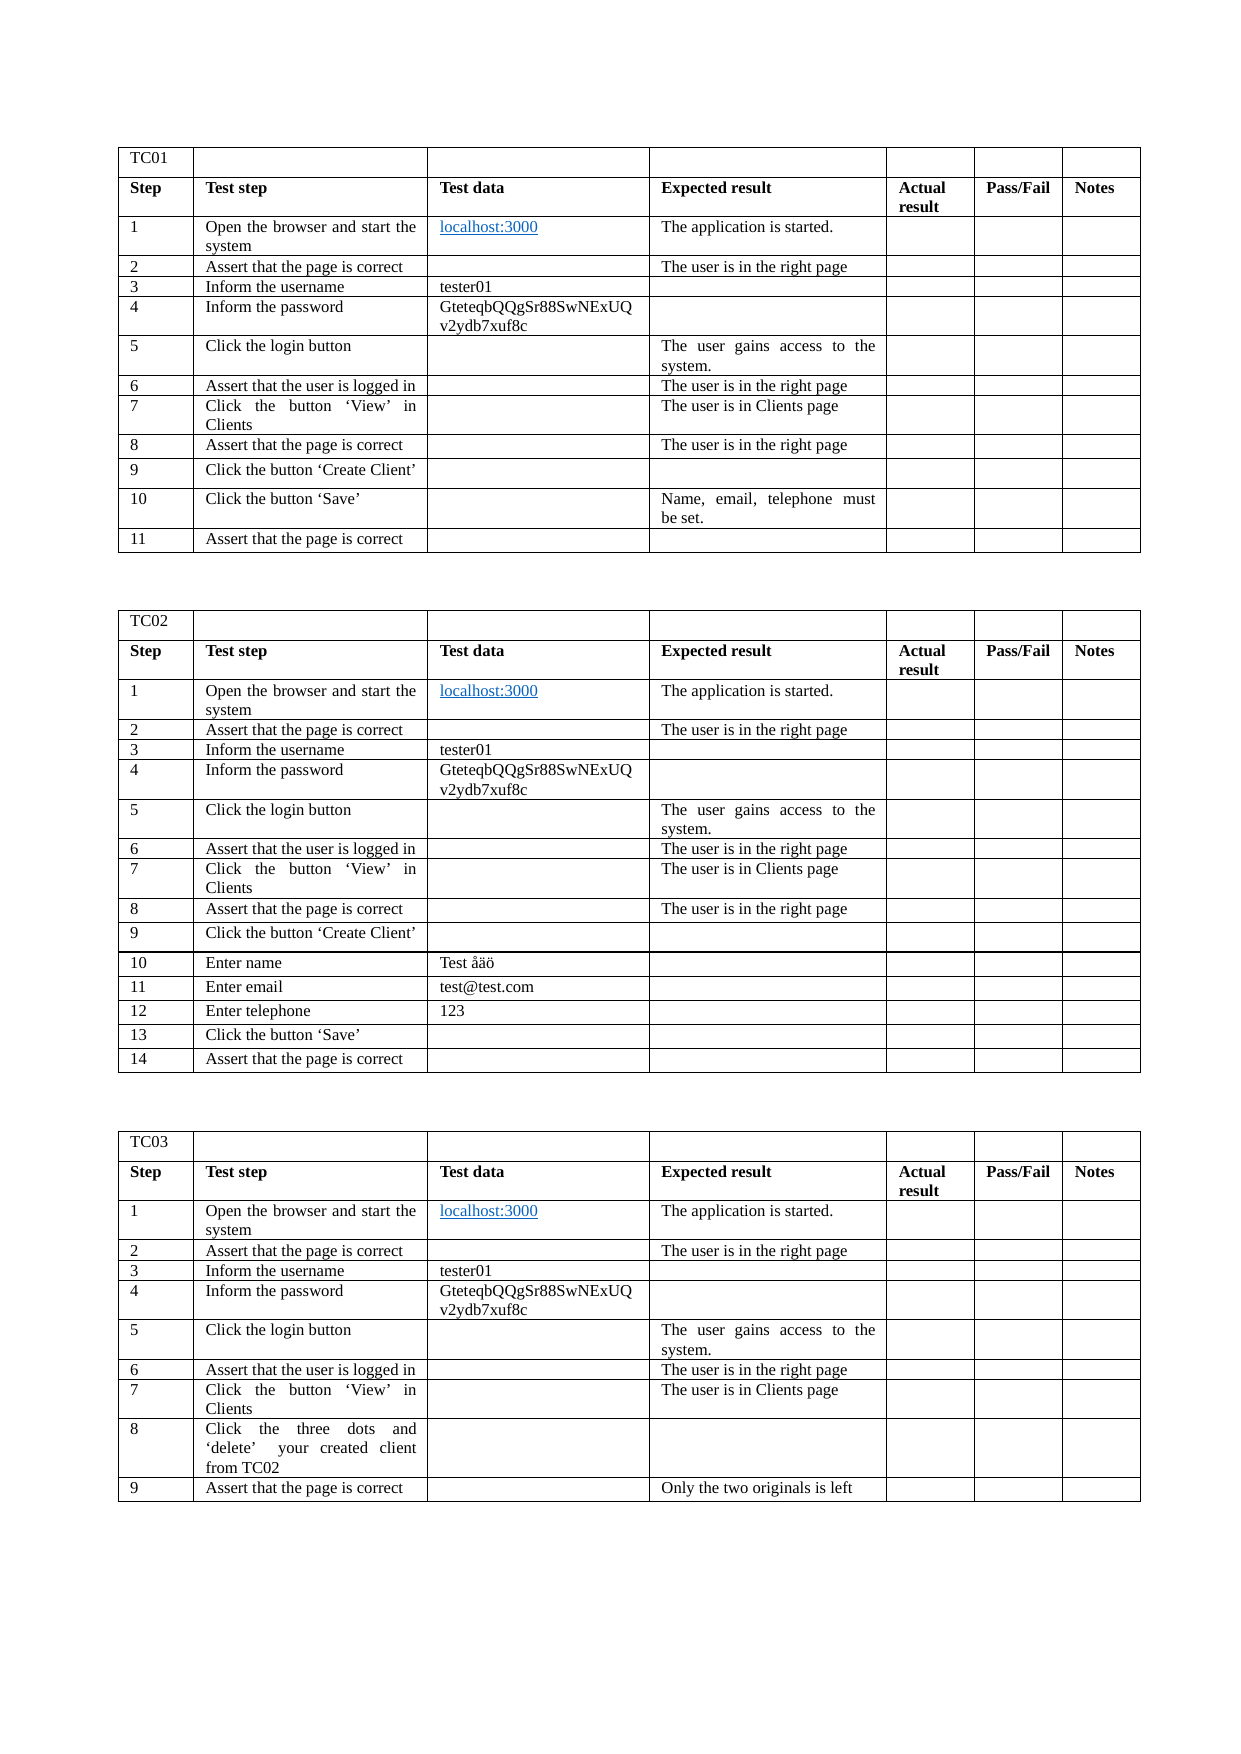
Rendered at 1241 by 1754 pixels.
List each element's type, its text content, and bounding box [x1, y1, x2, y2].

table_cell Step [119, 1162, 193, 1200]
table_cell Pass/Fail [975, 1162, 1062, 1200]
table_cell [428, 923, 649, 951]
table_cell Assert that the page is correct [194, 256, 427, 276]
table_cell 5 [119, 1320, 193, 1358]
table_cell [975, 953, 1062, 976]
table_cell Open the browser and start the system [194, 1201, 427, 1239]
table_cell [887, 1281, 974, 1319]
table_cell [975, 1281, 1062, 1319]
table_cell [1063, 1049, 1140, 1072]
table_cell [1063, 680, 1140, 719]
table_cell [650, 953, 886, 976]
table_cell Enter email [194, 977, 427, 1000]
table_cell [975, 977, 1062, 1000]
table_cell [887, 396, 974, 434]
table_header [975, 148, 1062, 177]
table_cell 1 [119, 680, 193, 719]
table_cell [1063, 1261, 1140, 1280]
table_header [194, 611, 427, 640]
table_cell [975, 760, 1062, 798]
table_cell 123 [428, 1001, 649, 1024]
table_cell Expected result [650, 178, 886, 216]
table_cell [975, 217, 1062, 255]
table_cell localhost:3000 [428, 217, 649, 255]
table_cell Click the login button [194, 800, 427, 838]
table_header [194, 148, 427, 177]
table_cell [975, 1240, 1062, 1259]
table_cell [1063, 435, 1140, 458]
table_cell [1063, 1320, 1140, 1358]
table_cell [428, 720, 649, 739]
table_cell Inform the username [194, 277, 427, 296]
table_cell [1063, 489, 1140, 527]
table_cell Test data [428, 1162, 649, 1200]
table_header TC01 [119, 148, 193, 177]
table_cell [1063, 899, 1140, 922]
table_cell [887, 740, 974, 759]
table_cell tester01 [428, 277, 649, 296]
table_cell tester01 [428, 1261, 649, 1280]
table_cell [1063, 859, 1140, 897]
table_cell Click the three dots and ‘delete’ your created client from TC02 [194, 1419, 427, 1477]
table_cell The user gains access to the system. [650, 336, 886, 374]
table_cell Test åäö [428, 953, 649, 976]
table_cell Click the button ‘Save’ [194, 489, 427, 527]
table_cell [975, 1049, 1062, 1072]
table_cell [975, 1360, 1062, 1379]
table_cell [975, 1380, 1062, 1418]
table_cell Step [119, 178, 193, 216]
table_cell [1063, 977, 1140, 1000]
table_cell Test step [194, 1162, 427, 1200]
table_cell 13 [119, 1025, 193, 1048]
table_cell [1063, 336, 1140, 374]
table_header [428, 148, 649, 177]
table_cell 12 [119, 1001, 193, 1024]
table_cell [887, 760, 974, 798]
table_cell [650, 923, 886, 951]
table_cell [887, 923, 974, 951]
table_cell [975, 489, 1062, 527]
table_header TC03 [119, 1132, 193, 1161]
table_cell Assert that the user is logged in [194, 1360, 427, 1379]
table_cell [1063, 459, 1140, 488]
table_cell Assert that the page is correct [194, 1478, 427, 1501]
table_cell [887, 1380, 974, 1418]
table_cell localhost:3000 [428, 680, 649, 719]
table_cell The user is in the right page [650, 899, 886, 922]
table_cell [887, 1201, 974, 1239]
table_cell Click the button ‘View’ in Clients [194, 1380, 427, 1418]
table_cell 8 [119, 899, 193, 922]
table_cell [975, 459, 1062, 488]
table_cell 3 [119, 277, 193, 296]
table_cell Notes [1063, 178, 1140, 216]
table_cell The application is started. [650, 217, 886, 255]
table_cell GteteqbQQgSr88SwNExUQv2ydb7xuf8c [428, 297, 649, 335]
table_header [428, 611, 649, 640]
table_cell [887, 217, 974, 255]
table_cell 1 [119, 1201, 193, 1239]
table_cell [1063, 760, 1140, 798]
table_cell [975, 336, 1062, 374]
table_cell Actual result [887, 178, 974, 216]
table_cell [887, 859, 974, 897]
table_cell [887, 1360, 974, 1379]
table_cell The user is in the right page [650, 839, 886, 858]
table_header [650, 1132, 886, 1161]
table_cell [1063, 297, 1140, 335]
table_cell 4 [119, 297, 193, 335]
table_cell 11 [119, 529, 193, 552]
table_cell [1063, 277, 1140, 296]
table_cell [887, 297, 974, 335]
table_cell test@test.com [428, 977, 649, 1000]
table_cell 9 [119, 459, 193, 488]
table_cell [428, 1025, 649, 1048]
table_cell [887, 899, 974, 922]
table_cell [887, 376, 974, 395]
table_cell [975, 923, 1062, 951]
table_cell [975, 1025, 1062, 1048]
table_cell Only the two originals is left [650, 1478, 886, 1501]
table_cell [1063, 376, 1140, 395]
table_cell [887, 336, 974, 374]
table_cell Test step [194, 178, 427, 216]
table_cell [428, 1419, 649, 1477]
table_cell Step [119, 641, 193, 679]
table_cell Click the login button [194, 336, 427, 374]
table_cell Enter name [194, 953, 427, 976]
table_cell Inform the username [194, 1261, 427, 1280]
table_cell [887, 1049, 974, 1072]
table_cell [650, 297, 886, 335]
table_cell [975, 529, 1062, 552]
table_cell 4 [119, 1281, 193, 1319]
table_cell Click the button ‘Create Client’ [194, 923, 427, 951]
table_header [887, 148, 974, 177]
table_cell [1063, 720, 1140, 739]
table_cell The user gains access to the system. [650, 800, 886, 838]
table_cell 8 [119, 435, 193, 458]
table_cell Test step [194, 641, 427, 679]
table_cell 1 [119, 217, 193, 255]
table_header [975, 1132, 1062, 1161]
table_cell Click the button ‘Save’ [194, 1025, 427, 1048]
table_cell [1063, 953, 1140, 976]
table_header [887, 611, 974, 640]
table_cell [887, 1240, 974, 1259]
table_cell The user is in the right page [650, 376, 886, 395]
table_cell [887, 720, 974, 739]
table_cell [428, 800, 649, 838]
table_cell [975, 899, 1062, 922]
table_cell 10 [119, 953, 193, 976]
table_cell Test data [428, 641, 649, 679]
table_cell [428, 459, 649, 488]
table_cell The user is in the right page [650, 1360, 886, 1379]
table_cell Click the button ‘Create Client’ [194, 459, 427, 488]
table_cell [975, 1320, 1062, 1358]
table_cell 8 [119, 1419, 193, 1477]
table_cell Assert that the user is logged in [194, 839, 427, 858]
table_cell [1063, 1240, 1140, 1259]
table_cell GteteqbQQgSr88SwNExUQv2ydb7xuf8c [428, 760, 649, 798]
table_cell [650, 1049, 886, 1072]
table_cell 7 [119, 859, 193, 897]
table_cell [428, 899, 649, 922]
table_header [975, 611, 1062, 640]
table_cell [1063, 1025, 1140, 1048]
table_cell [1063, 1281, 1140, 1319]
table_cell [1063, 1201, 1140, 1239]
table_cell Notes [1063, 1162, 1140, 1200]
table_header [650, 148, 886, 177]
table_cell [887, 1478, 974, 1501]
table_cell [1063, 529, 1140, 552]
table_cell 5 [119, 800, 193, 838]
table_cell [975, 297, 1062, 335]
table_cell 6 [119, 376, 193, 395]
table_cell 9 [119, 923, 193, 951]
table_cell 11 [119, 977, 193, 1000]
table_cell [1063, 396, 1140, 434]
table_cell 6 [119, 839, 193, 858]
table_cell Inform the password [194, 760, 427, 798]
table_cell [887, 1261, 974, 1280]
table_cell Enter telephone [194, 1001, 427, 1024]
table_cell [975, 256, 1062, 276]
table_cell Assert that the page is correct [194, 899, 427, 922]
table_cell [887, 1001, 974, 1024]
table_cell Pass/Fail [975, 641, 1062, 679]
table_cell Test data [428, 178, 649, 216]
table_cell [650, 459, 886, 488]
table_cell [650, 1419, 886, 1477]
table_cell The user is in the right page [650, 1240, 886, 1259]
table_cell 7 [119, 1380, 193, 1418]
table_cell 10 [119, 489, 193, 527]
table_cell Inform the password [194, 297, 427, 335]
table_cell The user is in Clients page [650, 396, 886, 434]
table_cell [650, 740, 886, 759]
table_cell [1063, 800, 1140, 838]
table_cell [428, 859, 649, 897]
table_cell 7 [119, 396, 193, 434]
table_cell [650, 277, 886, 296]
table_cell [887, 839, 974, 858]
table_cell [975, 720, 1062, 739]
table_cell [1063, 923, 1140, 951]
table_cell [1063, 1419, 1140, 1477]
table_cell [428, 1360, 649, 1379]
table_cell 14 [119, 1049, 193, 1072]
table_cell [428, 256, 649, 276]
table_cell [1063, 1001, 1140, 1024]
table_cell tester01 [428, 740, 649, 759]
table_cell Pass/Fail [975, 178, 1062, 216]
table_cell Open the browser and start the system [194, 680, 427, 719]
table_cell Name, email, telephone must be set. [650, 489, 886, 527]
table_cell [1063, 256, 1140, 276]
table_cell [975, 376, 1062, 395]
table_cell Actual result [887, 1162, 974, 1200]
table_cell Click the button ‘View’ in Clients [194, 396, 427, 434]
table_cell [975, 435, 1062, 458]
table_cell 5 [119, 336, 193, 374]
table_cell 2 [119, 256, 193, 276]
table_cell [887, 529, 974, 552]
table_header [428, 1132, 649, 1161]
table_header [194, 1132, 427, 1161]
table_cell Assert that the page is correct [194, 435, 427, 458]
table_cell Actual result [887, 641, 974, 679]
table_cell The application is started. [650, 1201, 886, 1239]
table_cell Click the login button [194, 1320, 427, 1358]
table_cell GteteqbQQgSr88SwNExUQv2ydb7xuf8c [428, 1281, 649, 1319]
table_cell [887, 489, 974, 527]
table_cell Expected result [650, 641, 886, 679]
table_cell [975, 1001, 1062, 1024]
table_cell [428, 1049, 649, 1072]
table_cell 2 [119, 1240, 193, 1259]
table_cell localhost:3000 [428, 1201, 649, 1239]
table_cell [887, 1025, 974, 1048]
table_header TC02 [119, 611, 193, 640]
table_cell [1063, 217, 1140, 255]
table_cell The user is in Clients page [650, 1380, 886, 1418]
table_cell Assert that the user is logged in [194, 376, 427, 395]
table_cell 4 [119, 760, 193, 798]
table_cell Notes [1063, 641, 1140, 679]
table_cell The user is in the right page [650, 720, 886, 739]
table_cell [650, 977, 886, 1000]
table_cell [887, 1320, 974, 1358]
table_cell [1063, 740, 1140, 759]
table_cell The user is in the right page [650, 256, 886, 276]
table_cell Open the browser and start the system [194, 217, 427, 255]
table_cell [975, 277, 1062, 296]
table_cell [887, 953, 974, 976]
table_cell [428, 336, 649, 374]
table_cell [887, 800, 974, 838]
table_cell [887, 277, 974, 296]
table_cell 6 [119, 1360, 193, 1379]
table_cell [428, 839, 649, 858]
table_cell [428, 1320, 649, 1358]
table_cell [650, 1001, 886, 1024]
table_cell Expected result [650, 1162, 886, 1200]
table_cell [650, 1281, 886, 1319]
table_cell [975, 1261, 1062, 1280]
table_header [1063, 1132, 1140, 1161]
table_cell [887, 435, 974, 458]
table_cell Assert that the page is correct [194, 1240, 427, 1259]
table_cell [1063, 1360, 1140, 1379]
table_cell The user is in the right page [650, 435, 886, 458]
table_cell [887, 680, 974, 719]
table_header [1063, 148, 1140, 177]
table_cell 3 [119, 1261, 193, 1280]
table_cell [1063, 1380, 1140, 1418]
table_cell [428, 489, 649, 527]
table_cell [975, 1201, 1062, 1239]
table_cell [975, 740, 1062, 759]
table_cell [428, 396, 649, 434]
table_cell [887, 256, 974, 276]
table_cell 3 [119, 740, 193, 759]
table_cell [428, 435, 649, 458]
table_cell Assert that the page is correct [194, 720, 427, 739]
table_cell [650, 529, 886, 552]
table_cell Click the button ‘View’ in Clients [194, 859, 427, 897]
table_cell [975, 680, 1062, 719]
table_cell [975, 800, 1062, 838]
table_cell [975, 1478, 1062, 1501]
table_cell [975, 839, 1062, 858]
table_cell Inform the password [194, 1281, 427, 1319]
table_cell Inform the username [194, 740, 427, 759]
table_cell [650, 760, 886, 798]
table_cell [650, 1261, 886, 1280]
table_cell [887, 977, 974, 1000]
table_cell [1063, 1478, 1140, 1501]
table_cell 2 [119, 720, 193, 739]
table_cell [428, 1478, 649, 1501]
table_cell [650, 1025, 886, 1048]
table_cell [1063, 839, 1140, 858]
table_cell [975, 396, 1062, 434]
table_cell [887, 1419, 974, 1477]
table_cell The user gains access to the system. [650, 1320, 886, 1358]
table_cell [428, 1380, 649, 1418]
table_header [1063, 611, 1140, 640]
table_cell [887, 459, 974, 488]
table_cell Assert that the page is correct [194, 529, 427, 552]
table_header [650, 611, 886, 640]
table_cell The application is started. [650, 680, 886, 719]
table_cell Assert that the page is correct [194, 1049, 427, 1072]
table_cell [428, 529, 649, 552]
table_cell [975, 859, 1062, 897]
table_cell The user is in Clients page [650, 859, 886, 897]
table_cell [428, 1240, 649, 1259]
table_cell [428, 376, 649, 395]
table_cell 9 [119, 1478, 193, 1501]
table_cell [975, 1419, 1062, 1477]
table_header [887, 1132, 974, 1161]
